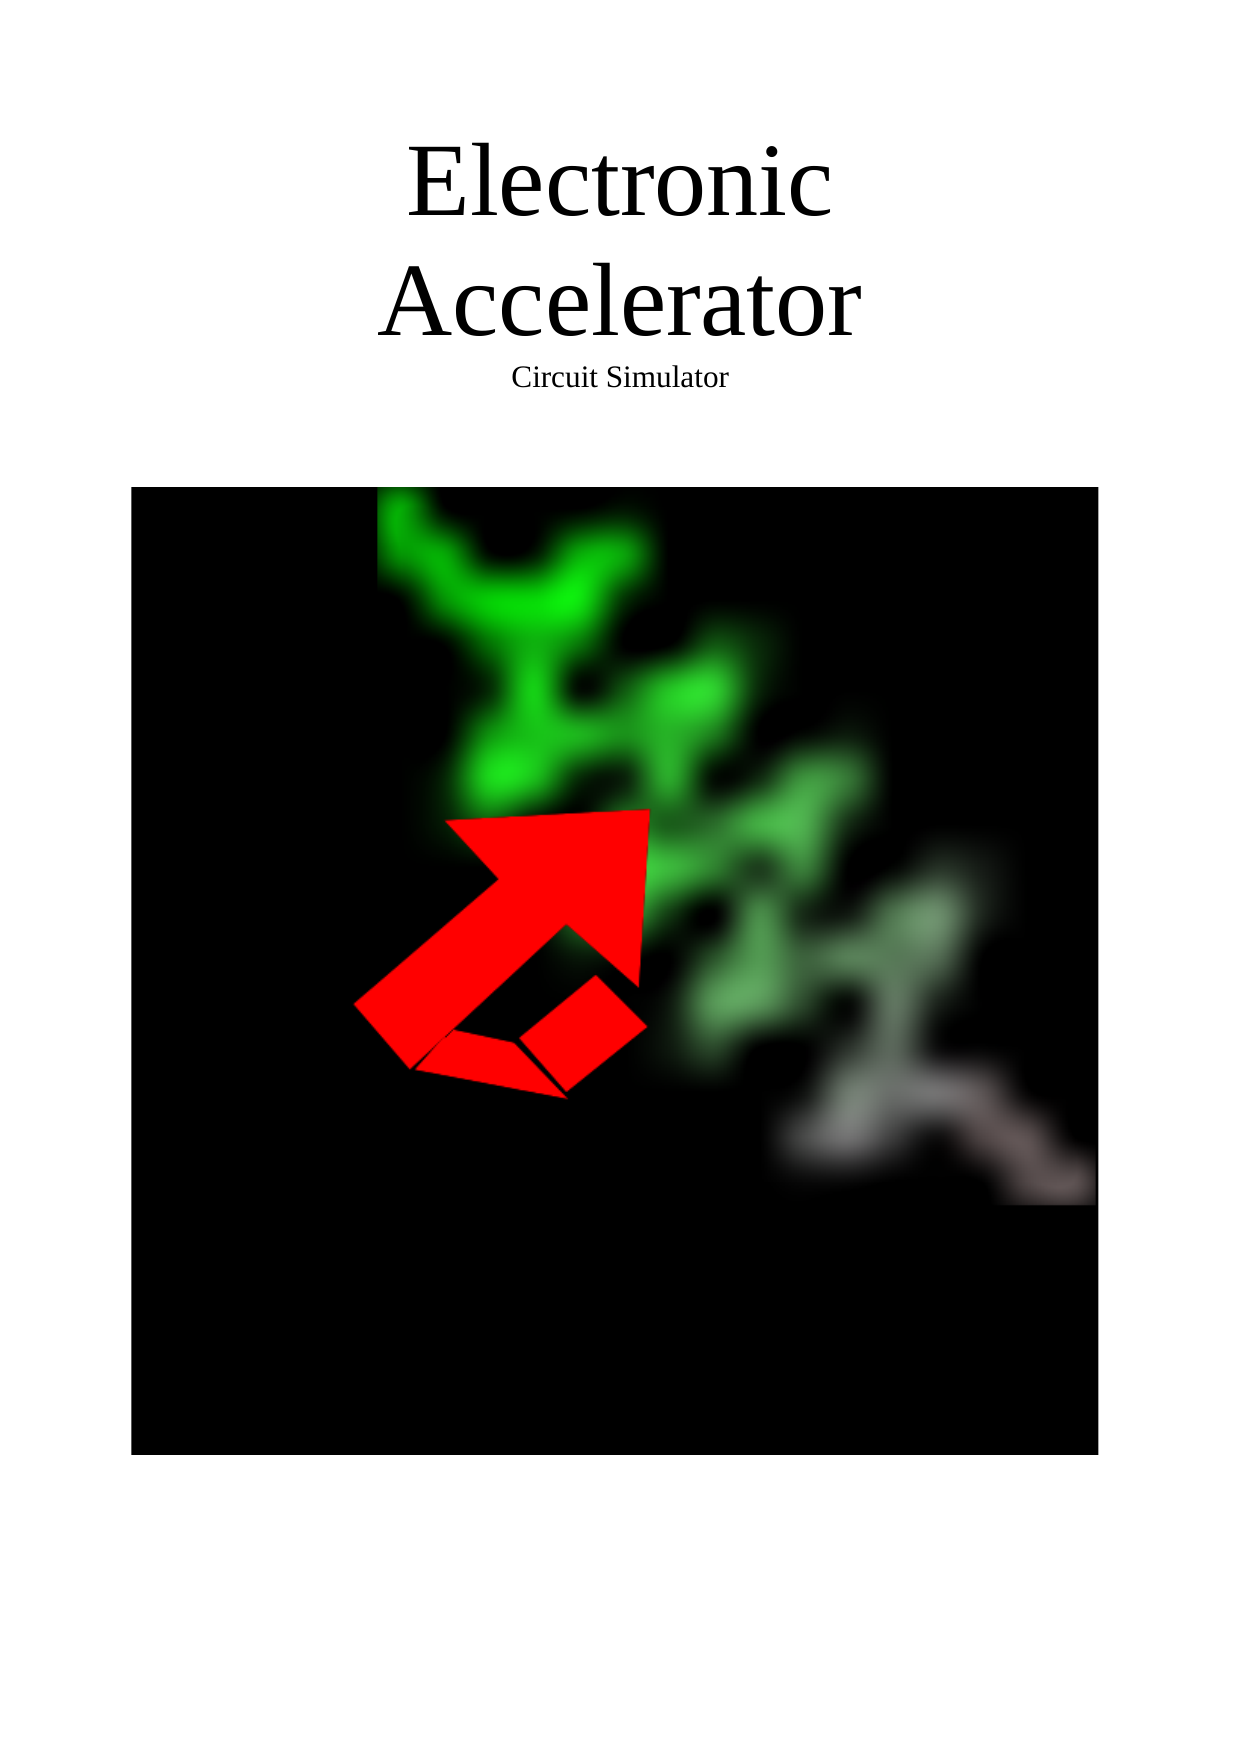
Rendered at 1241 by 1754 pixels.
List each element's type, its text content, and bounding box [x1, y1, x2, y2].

text Accelerator [118, 238, 1122, 358]
picture [131, 487, 1099, 1455]
text Electronic [118, 118, 1122, 238]
text Circuit Simulator [118, 358, 1122, 394]
